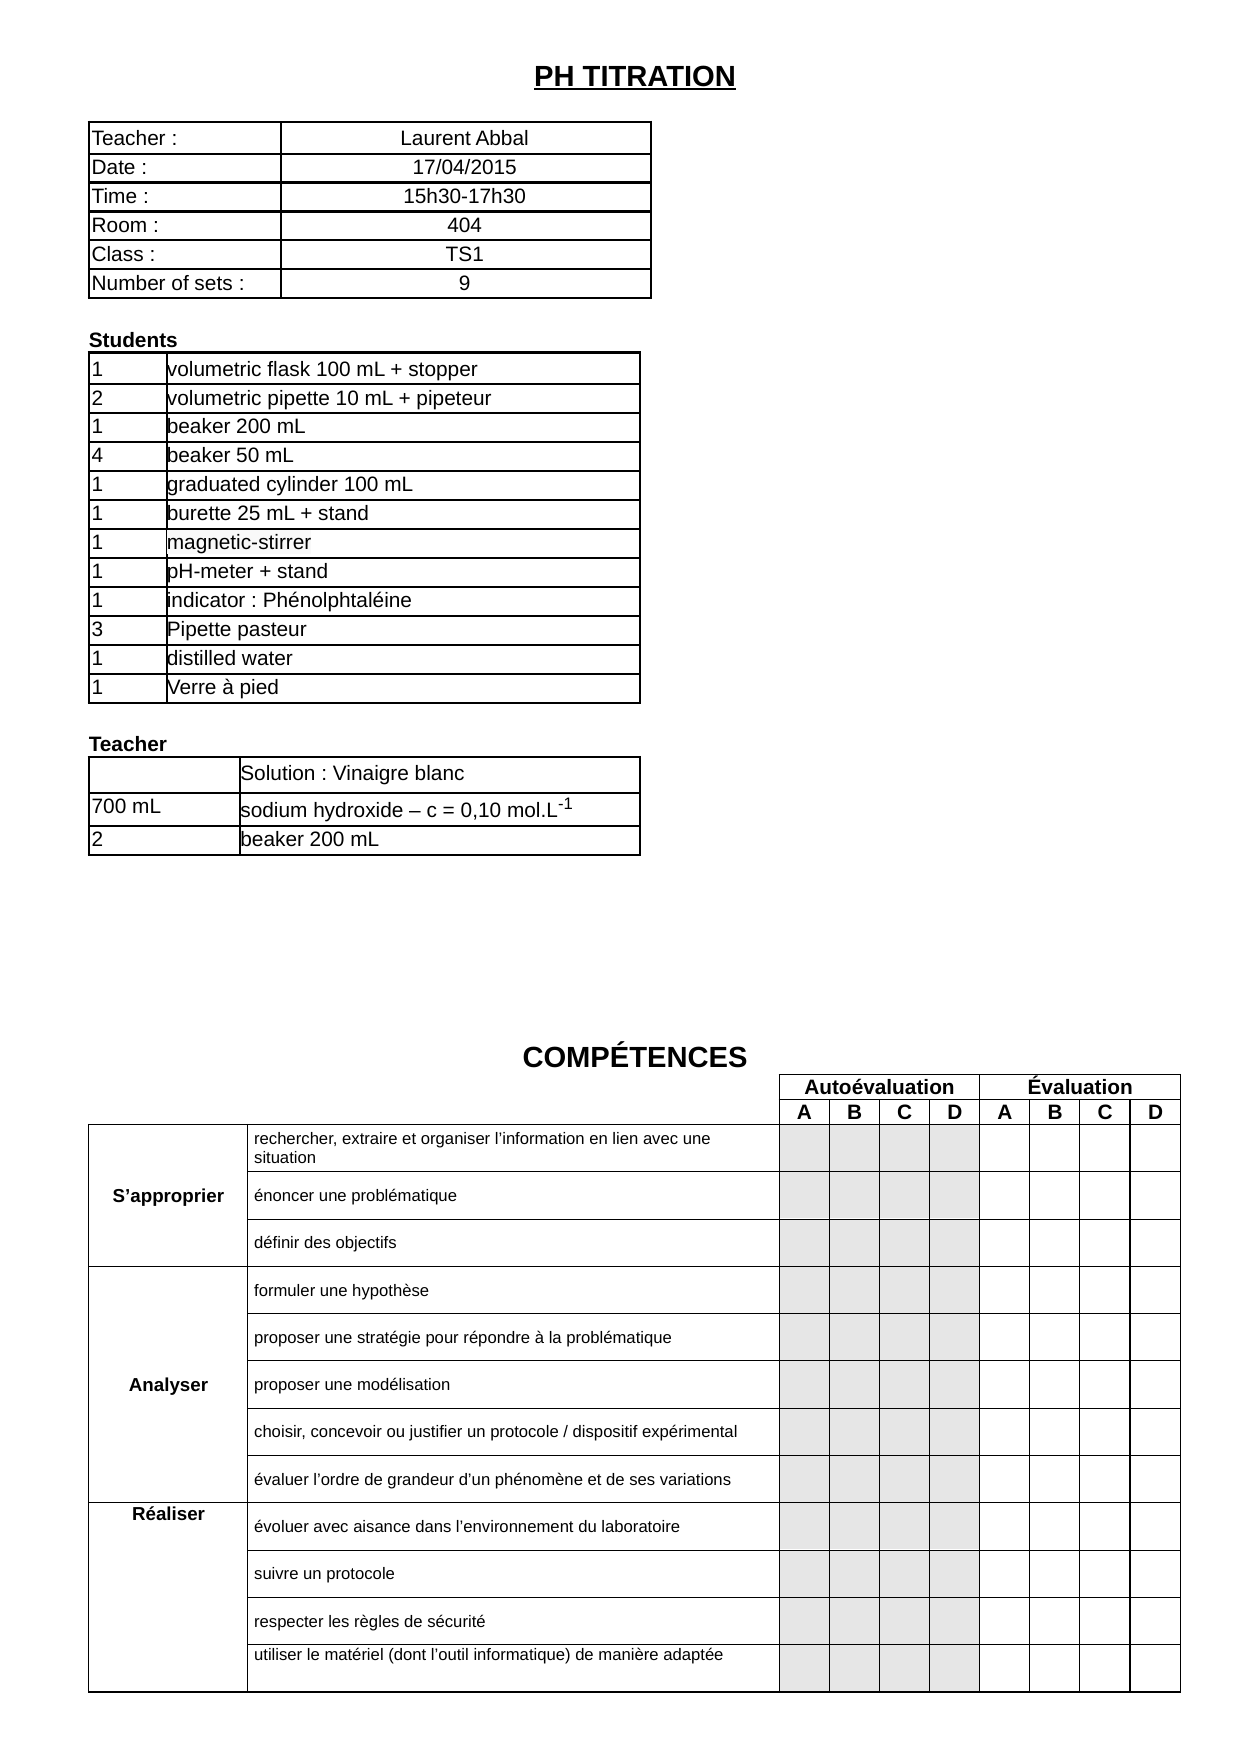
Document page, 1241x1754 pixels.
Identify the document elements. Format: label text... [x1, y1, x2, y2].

table_header 1 [90, 354, 166, 383]
table_cell 1 [90, 646, 166, 673]
table_cell beaker 50 mL [168, 443, 639, 470]
table_cell [880, 1598, 929, 1644]
table_cell Verre à pied [168, 675, 639, 702]
table_cell proposer une stratégie pour répondre à la problématique [248, 1314, 779, 1360]
table_cell [830, 1125, 879, 1171]
table_cell [1131, 1220, 1180, 1266]
table_header Solution : Vinaigre blanc [241, 758, 639, 792]
table_cell C [880, 1100, 929, 1124]
table_cell [980, 1598, 1029, 1644]
table_cell [780, 1314, 829, 1360]
table_cell [1131, 1503, 1180, 1549]
table_cell [780, 1645, 829, 1691]
table_cell 1 [90, 559, 166, 586]
table_cell 404 [282, 213, 650, 239]
table_cell [1030, 1551, 1079, 1597]
table_cell Réaliser [89, 1503, 247, 1691]
table_cell 1 [90, 414, 166, 441]
table_cell 1 [90, 675, 166, 702]
table_cell [980, 1361, 1029, 1408]
table_cell [930, 1409, 979, 1455]
table_cell [780, 1503, 829, 1549]
table_cell [1131, 1314, 1180, 1360]
table_cell [780, 1125, 829, 1171]
table_cell [930, 1551, 979, 1597]
table_cell [930, 1220, 979, 1266]
table_cell [880, 1409, 929, 1455]
table_cell [830, 1361, 879, 1408]
table_cell magnetic-stirrer [168, 530, 639, 557]
table_cell 17/04/2015 [282, 155, 650, 181]
table_cell suivre un protocole [248, 1551, 779, 1597]
table_cell B [830, 1100, 879, 1124]
table_cell [880, 1172, 929, 1218]
table_cell [980, 1456, 1029, 1502]
table_cell [1030, 1125, 1079, 1171]
table_cell [1030, 1645, 1079, 1691]
table_cell [830, 1503, 879, 1549]
table_cell [780, 1551, 829, 1597]
table_cell choisir, concevoir ou justifier un protocole / dispositif expérimental [248, 1409, 779, 1455]
table_cell Number of sets : [90, 270, 280, 297]
table_cell [1030, 1314, 1079, 1360]
table_cell 3 [90, 617, 166, 644]
table_cell [830, 1409, 879, 1455]
table_cell 4 [90, 443, 166, 470]
table_cell [930, 1172, 979, 1218]
table_cell pH-meter + stand [168, 559, 639, 586]
table_cell [1080, 1314, 1129, 1360]
table_cell [880, 1267, 929, 1313]
table_cell indicator : Phénolphtaléine [168, 588, 639, 615]
table_cell [1080, 1456, 1129, 1502]
table_cell [1080, 1172, 1129, 1218]
table_cell [880, 1456, 929, 1502]
table_cell [880, 1314, 929, 1360]
table_cell 15h30-17h30 [282, 184, 650, 210]
table_cell [1080, 1645, 1129, 1691]
table_cell [1131, 1361, 1180, 1408]
table_cell [780, 1456, 829, 1502]
table_cell [880, 1125, 929, 1171]
table_cell beaker 200 mL [241, 827, 639, 853]
table_cell burette 25 mL + stand [168, 501, 639, 528]
table_cell [1080, 1361, 1129, 1408]
table_cell 1 [90, 588, 166, 615]
table_cell distilled water [168, 646, 639, 673]
table_cell [980, 1314, 1029, 1360]
table_cell [1030, 1172, 1079, 1218]
table_cell utiliser le matériel (dont l’outil informatique) de manière adaptée [248, 1645, 779, 1691]
table_cell [830, 1645, 879, 1691]
table_cell [1131, 1409, 1180, 1455]
table_cell [930, 1503, 979, 1549]
table_cell [248, 1099, 779, 1124]
table_cell Analyser [89, 1267, 247, 1502]
table_cell 2 [90, 827, 239, 853]
table_cell [830, 1456, 879, 1502]
table_cell [980, 1409, 1029, 1455]
table_cell [1080, 1409, 1129, 1455]
table_cell [880, 1361, 929, 1408]
table_cell beaker 200 mL [168, 414, 639, 441]
table_cell [830, 1267, 879, 1313]
text Compétences [88, 1040, 1181, 1074]
table_cell [880, 1220, 929, 1266]
table_cell évoluer avec aisance dans l’environnement du laboratoire [248, 1503, 779, 1549]
table_cell [780, 1409, 829, 1455]
table_cell Class : [90, 241, 280, 268]
text Students [88, 327, 1181, 351]
table_header [248, 1074, 779, 1099]
text Teacher [88, 732, 1181, 756]
table_cell graduated cylinder 100 mL [168, 472, 639, 499]
table_cell [930, 1267, 979, 1313]
table_cell 1 [90, 501, 166, 528]
table_header Évaluation [980, 1075, 1180, 1099]
table_cell formuler une hypothèse [248, 1267, 779, 1313]
table_cell [980, 1503, 1029, 1549]
table_header Laurent Abbal [282, 123, 650, 152]
table_cell [780, 1598, 829, 1644]
table_cell [830, 1598, 879, 1644]
table_cell [780, 1220, 829, 1266]
table_cell [1131, 1598, 1180, 1644]
table_cell [980, 1645, 1029, 1691]
table_cell sodium hydroxide – c = 0,10 mol.L-1 [241, 794, 639, 824]
table_cell [980, 1220, 1029, 1266]
table_cell [89, 1099, 248, 1124]
table_header Autoévaluation [780, 1075, 979, 1099]
table_cell A [980, 1100, 1029, 1124]
table_cell [830, 1172, 879, 1218]
table_cell définir des objectifs [248, 1220, 779, 1266]
table_header volumetric flask 100 mL + stopper [168, 354, 639, 383]
table_cell A [780, 1100, 829, 1124]
table_cell TS1 [282, 241, 650, 268]
table_cell [1030, 1220, 1079, 1266]
table_cell 9 [282, 270, 650, 297]
table_cell [880, 1551, 929, 1597]
table_cell [780, 1172, 829, 1218]
table_cell respecter les règles de sécurité [248, 1598, 779, 1644]
table_header Teacher : [90, 123, 280, 152]
table_cell [1131, 1456, 1180, 1502]
table_cell [780, 1267, 829, 1313]
table_cell [830, 1220, 879, 1266]
table_cell Time : [90, 184, 280, 210]
table_cell [1080, 1220, 1129, 1266]
table_cell [930, 1125, 979, 1171]
table_cell [1131, 1125, 1180, 1171]
table_cell D [1131, 1100, 1180, 1124]
table_cell [1080, 1503, 1129, 1549]
table_cell [1080, 1267, 1129, 1313]
table_cell proposer une modélisation [248, 1361, 779, 1408]
table_cell [930, 1361, 979, 1408]
table_cell [930, 1598, 979, 1644]
table_cell Pipette pasteur [168, 617, 639, 644]
table_cell [830, 1314, 879, 1360]
table_cell 1 [90, 472, 166, 499]
table_cell Room : [90, 213, 280, 239]
table_cell B [1030, 1100, 1079, 1124]
table_cell [980, 1267, 1029, 1313]
table_cell [980, 1172, 1029, 1218]
table_cell [1030, 1267, 1079, 1313]
table_cell volumetric pipette 10 mL + pipeteur [168, 385, 639, 412]
table_cell [1030, 1361, 1079, 1408]
table_header [90, 758, 239, 792]
table_cell [1131, 1172, 1180, 1218]
table_cell 700 mL [90, 794, 239, 824]
table_cell 2 [90, 385, 166, 412]
table_cell [830, 1551, 879, 1597]
table_cell évaluer l’ordre de grandeur d’un phénomène et de ses variations [248, 1456, 779, 1502]
table_cell S’approprier [89, 1125, 247, 1266]
table_cell [1080, 1551, 1129, 1597]
table_cell [1030, 1409, 1079, 1455]
table_cell D [930, 1100, 979, 1124]
table_cell 1 [90, 530, 166, 557]
table_cell C [1080, 1100, 1129, 1124]
table_cell [930, 1456, 979, 1502]
table_cell rechercher, extraire et organiser l’information en lien avec une situation [248, 1125, 779, 1171]
table_cell [880, 1645, 929, 1691]
table_cell Date : [90, 155, 280, 181]
table_cell [780, 1361, 829, 1408]
table_cell énoncer une problématique [248, 1172, 779, 1218]
table_cell [1080, 1598, 1129, 1644]
table_cell [1030, 1456, 1079, 1502]
table_cell [1131, 1267, 1180, 1313]
table_cell [1131, 1645, 1180, 1691]
table_cell [930, 1314, 979, 1360]
table_cell [1080, 1125, 1129, 1171]
table_cell [1030, 1598, 1079, 1644]
table_cell [980, 1551, 1029, 1597]
table_cell [880, 1503, 929, 1549]
table_header [89, 1074, 248, 1099]
text pH titration [88, 59, 1181, 93]
table_cell [980, 1125, 1029, 1171]
table_cell [930, 1645, 979, 1691]
table_cell [1131, 1551, 1180, 1597]
table_cell [1030, 1503, 1079, 1549]
